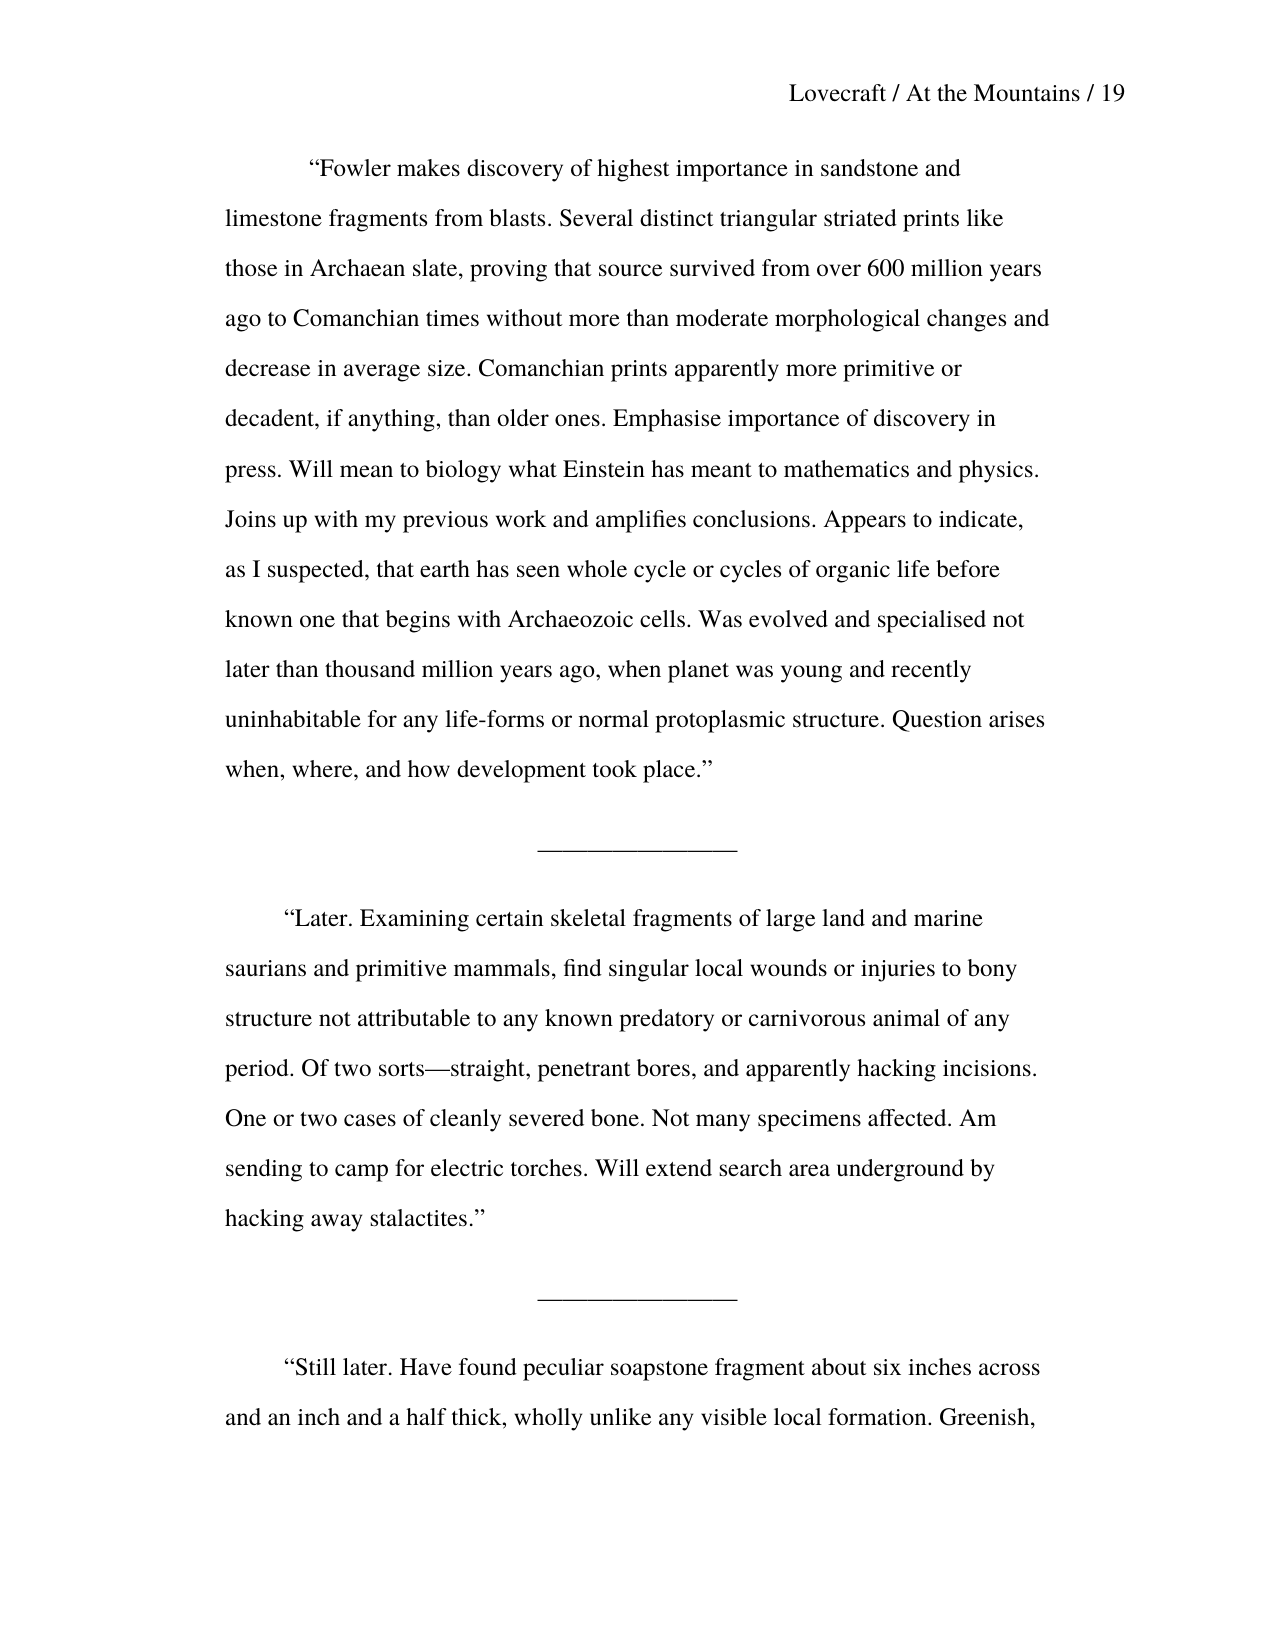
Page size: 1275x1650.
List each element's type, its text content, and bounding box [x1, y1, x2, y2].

text ———————— [150, 1281, 1125, 1314]
text “Later. Examining certain skeletal fragments of large land and marine saurians and primitive mammals, find singular local wounds or injuries to bony structure not attributable to any known predatory or carnivorous animal of any period. Of two sorts—straight, penetrant bores, and apparently hacking incisions. One or two cases of cleanly severed bone. Not many specimens affected. Am sending to camp for electric torches. Will extend search area underground by hacking away stalactites.” [225, 900, 1050, 1234]
text “Still later. Have found peculiar soapstone fragment about six inches across and an inch and a half thick, wholly unlike any visible local formation. Greenish, [225, 1349, 1050, 1432]
text “Fowler makes discovery of highest importance in sandstone and limestone fragments from blasts. Several distinct triangular striated prints like those in Archaean slate, proving that source survived from over 600 million years ago to Comanchian times without more than moderate morphological changes and decrease in average size. Comanchian prints apparently more primitive or decadent, if anything, than older ones. Emphasise importance of discovery in press. Will mean to biology what Einstein has meant to mathematics and physics. Joins up with my previous work and amplifies conclusions. Appears to indicate, as I suspected, that earth has seen whole cycle or cycles of organic life before known one that begins with Archaeozoic cells. Was evolved and specialised not later than thousand million years ago, when planet was young and recently uninhabitable for any life-forms or normal protoplasmic structure. Question arises when, where, and how development took place.” [225, 150, 1050, 785]
text ———————— [150, 831, 1125, 865]
